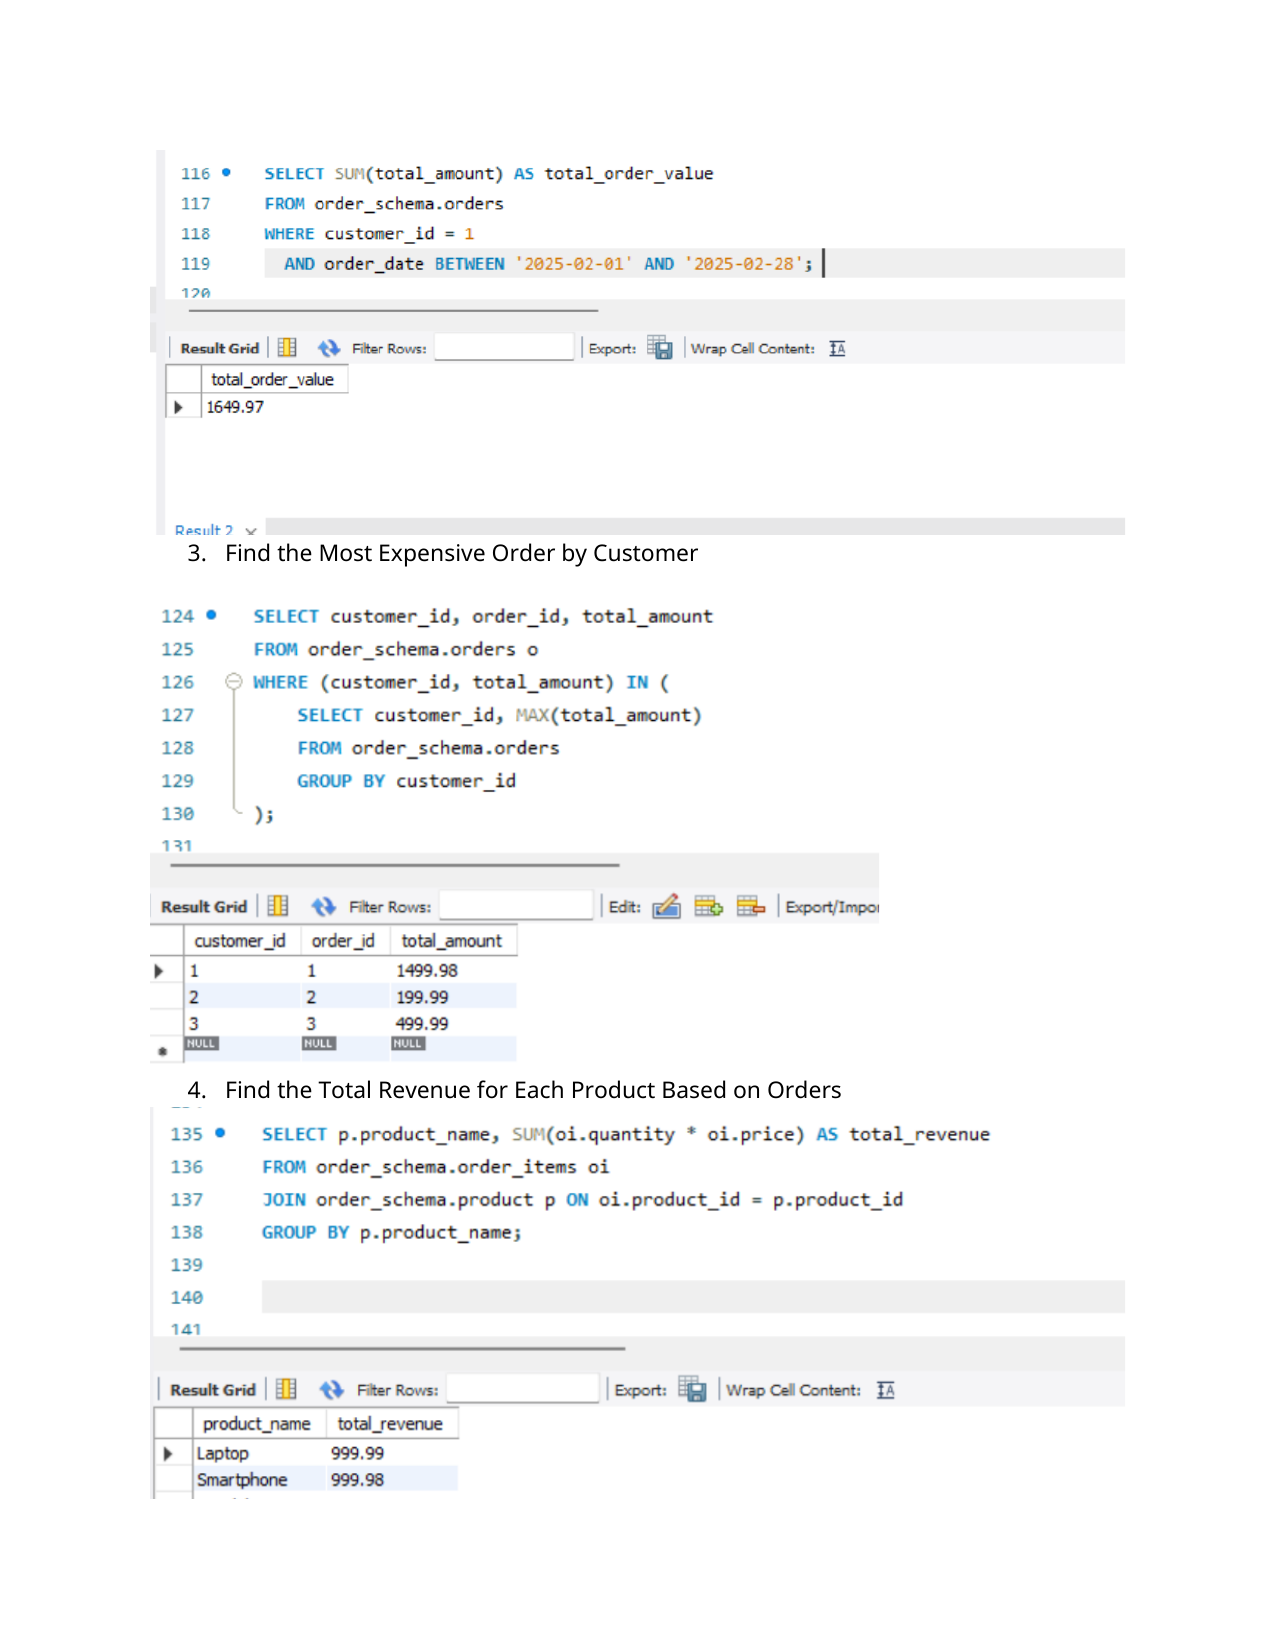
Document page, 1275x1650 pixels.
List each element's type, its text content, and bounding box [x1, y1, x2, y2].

list Find the Most Expensive Order by Customer [187, 536, 1125, 568]
list Find the Total Revenue for Each Product Based on Orders [187, 1074, 1125, 1106]
